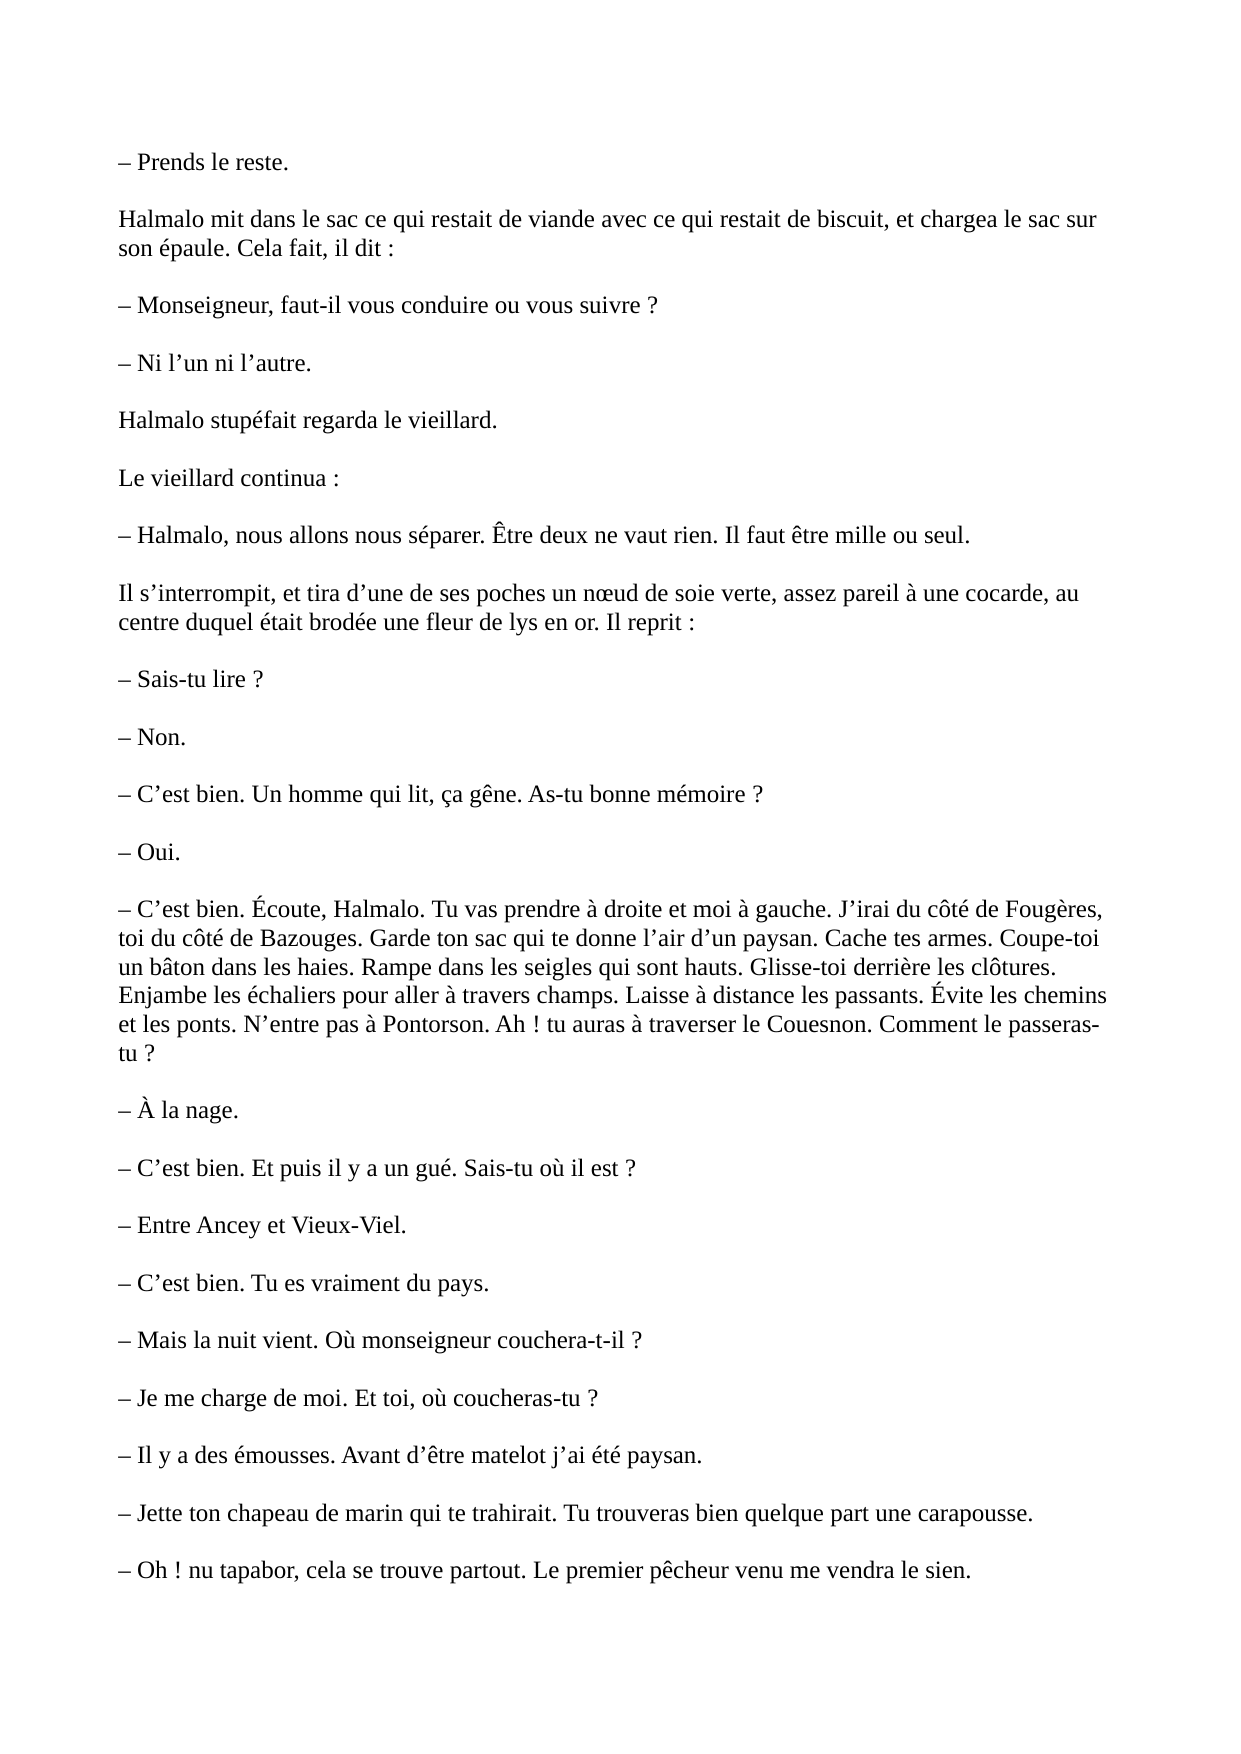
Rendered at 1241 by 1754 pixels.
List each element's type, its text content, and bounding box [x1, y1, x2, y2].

text Le vieillard continua : [118, 463, 1122, 492]
text – À la nage. [118, 1096, 1122, 1124]
text Halmalo stupéfait regarda le vieillard. [118, 406, 1122, 434]
text – Je me charge de moi. Et toi, où coucheras-tu ? [118, 1383, 1122, 1412]
text – Non. [118, 722, 1122, 751]
text – Entre Ancey et Vieux-Viel. [118, 1211, 1122, 1239]
text – Prends le reste. [118, 147, 1122, 176]
text – Mais la nuit vient. Où monseigneur couchera-t-il ? [118, 1326, 1122, 1354]
text – C’est bien. Tu es vraiment du pays. [118, 1268, 1122, 1297]
text – Ni l’un ni l’autre. [118, 348, 1122, 377]
text – Oui. [118, 837, 1122, 866]
text Il s’interrompit, et tira d’une de ses poches un nœud de soie verte, assez pareil à une cocarde, au centre duquel était brodée une fleur de lys en or. Il reprit : [118, 578, 1122, 636]
text – Jette ton chapeau de marin qui te trahirait. Tu trouveras bien quelque part une carapousse. [118, 1498, 1122, 1527]
text – Monseigneur, faut-il vous conduire ou vous suivre ? [118, 291, 1122, 319]
text – C’est bien. Un homme qui lit, ça gêne. As-tu bonne mémoire ? [118, 779, 1122, 808]
text – Il y a des émousses. Avant d’être matelot j’ai été paysan. [118, 1441, 1122, 1469]
text – C’est bien. Écoute, Halmalo. Tu vas prendre à droite et moi à gauche. J’irai du côté de Fougères, toi du côté de Bazouges. Garde ton sac qui te donne l’air d’un paysan. Cache tes armes. Coupe-toi un bâton dans les haies. Rampe dans les seigles qui sont hauts. Glisse-toi derrière les clôtures. Enjambe les échaliers pour aller à travers champs. Laisse à distance les passants. Évite les chemins et les ponts. N’entre pas à Pontorson. Ah ! tu auras à traverser le Couesnon. Comment le passeras-tu ? [118, 894, 1122, 1067]
text – Sais-tu lire ? [118, 664, 1122, 693]
text – C’est bien. Et puis il y a un gué. Sais-tu où il est ? [118, 1153, 1122, 1182]
text – Oh ! nu tapabor, cela se trouve partout. Le premier pêcheur venu me vendra le sien. [118, 1556, 1122, 1584]
text Halmalo mit dans le sac ce qui restait de viande avec ce qui restait de biscuit, et chargea le sac sur son épaule. Cela fait, il dit : [118, 204, 1122, 262]
text – Halmalo, nous allons nous séparer. Être deux ne vaut rien. Il faut être mille ou seul. [118, 521, 1122, 549]
